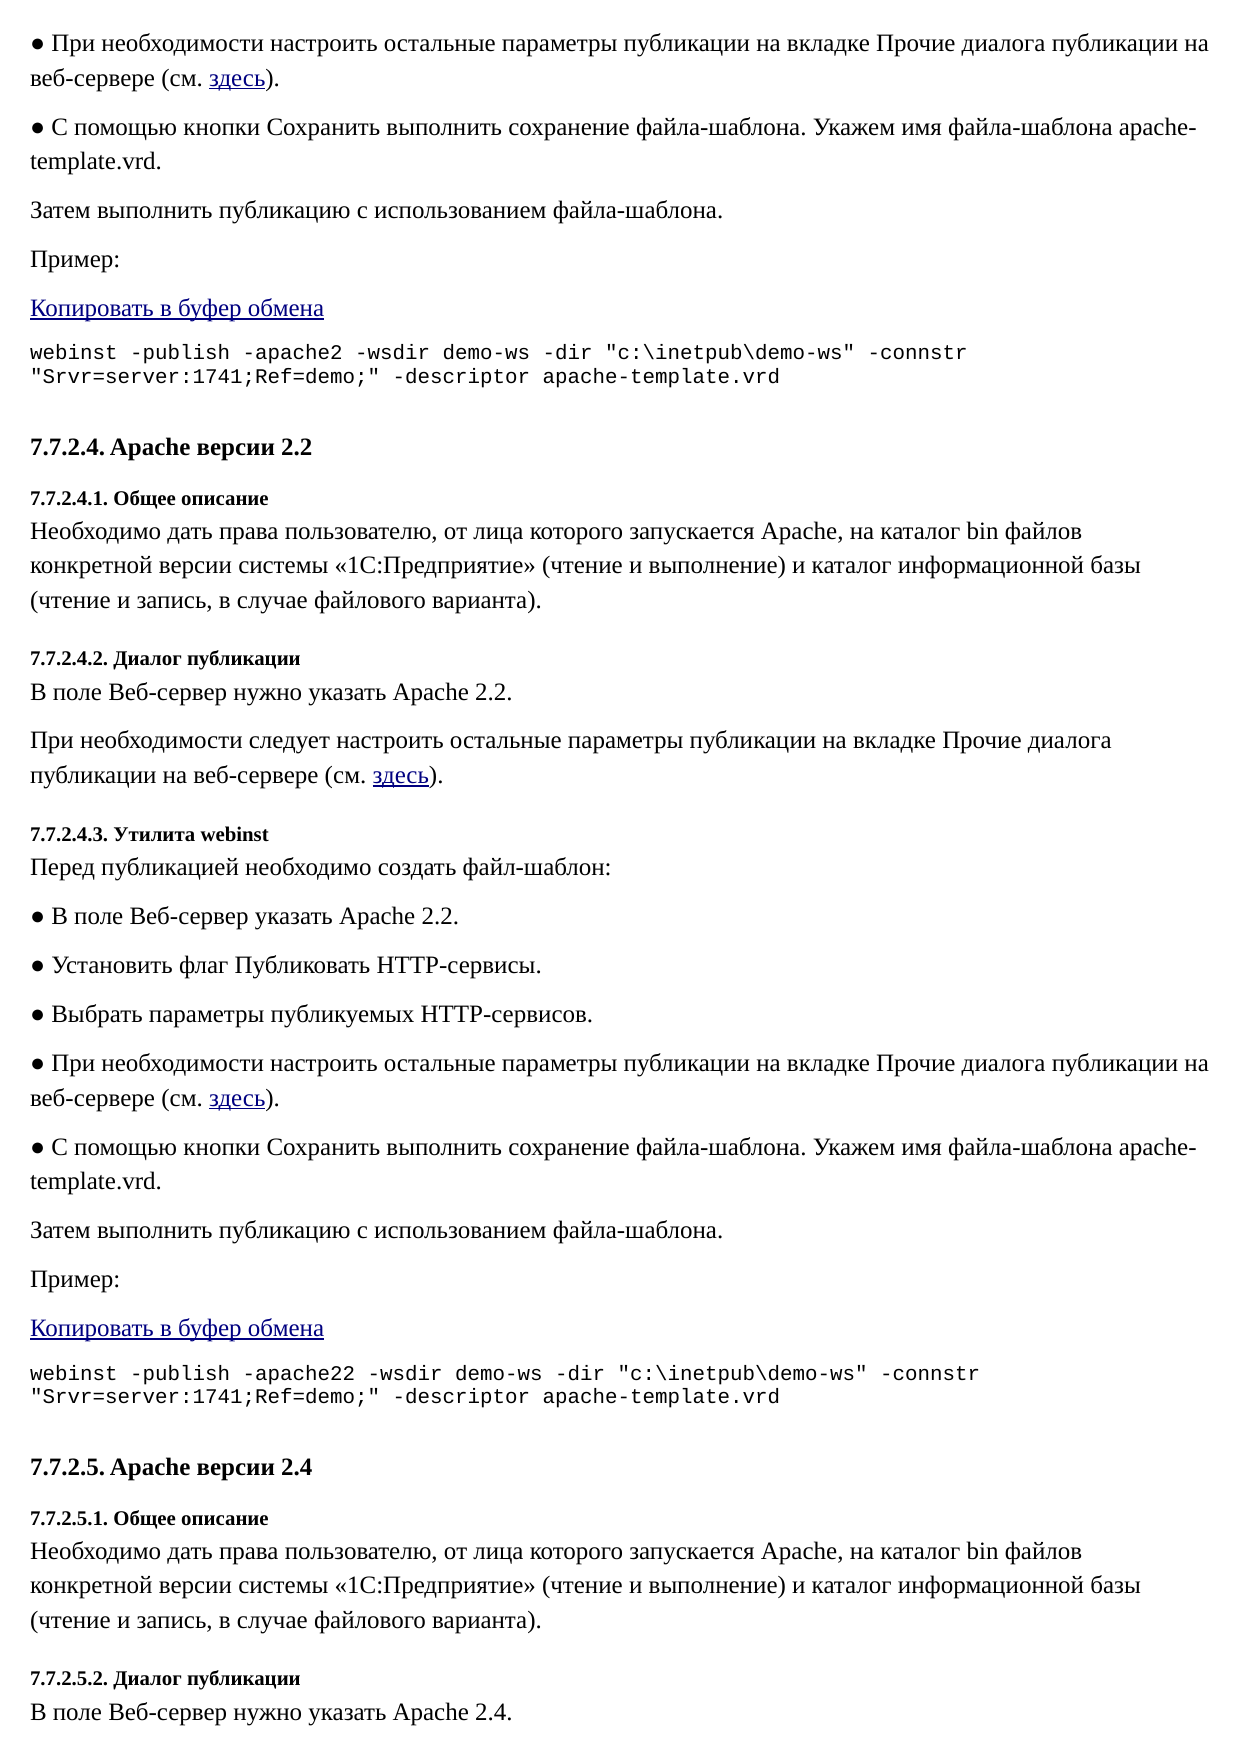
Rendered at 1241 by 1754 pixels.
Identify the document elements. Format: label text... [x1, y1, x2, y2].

text При необходимости следует настроить остальные параметры публикации на вкладке Прочие диалога публикации на веб-сервере (см. здесь). [30, 726, 1211, 789]
text Затем выполнить публикацию с использованием файла-шаблона. [30, 195, 1211, 224]
text ● С помощью кнопки Сохранить выполнить сохранение файла-шаблона. Укажем имя файла-шаблона apache-template.vrd. [30, 1132, 1211, 1195]
subtitle 7.7.2.4.2. Диалог публикации [30, 646, 1211, 670]
text ● Установить флаг Публиковать HTTP-сервисы. [30, 950, 1211, 979]
text webinst -publish -apache22 -wsdir demo-ws -dir "c:\inetpub\demo-ws" -connstr "Srvr=server:1741;Ref=demo;" -descriptor apache-template.vrd [30, 1362, 1211, 1410]
text ● С помощью кнопки Сохранить выполнить сохранение файла-шаблона. Укажем имя файла-шаблона apache-template.vrd. [30, 112, 1211, 175]
subtitle 7.7.2.4.3. Утилита webinst [30, 822, 1211, 846]
text Необходимо дать права пользователю, от лица которого запускается Apache, на каталог bin файлов конкретной версии системы «1C:Предприятие» (чтение и выполнение) и каталог информационной базы (чтение и запись, в случае файлового варианта). [30, 1536, 1211, 1633]
text ● Выбрать параметры публикуемых HTTP-сервисов. [30, 999, 1211, 1028]
text В поле Веб-сервер нужно указать Apache 2.2. [30, 677, 1211, 705]
subtitle 7.7.2.5. Apache версии 2.4 [30, 1452, 1211, 1481]
text Копировать в буфер обмена [30, 1313, 1211, 1342]
text Пример: [30, 244, 1211, 273]
text webinst -publish -apache2 -wsdir demo-ws -dir "c:\inetpub\demo-ws" -connstr "Srvr=server:1741;Ref=demo;" -descriptor apache-template.vrd [30, 342, 1211, 390]
subtitle 7.7.2.4. Apache версии 2.2 [30, 432, 1211, 460]
subtitle 7.7.2.4.1. Общее описание [30, 485, 1211, 509]
subtitle 7.7.2.5.2. Диалог публикации [30, 1666, 1211, 1690]
subtitle 7.7.2.5.1. Общее описание [30, 1506, 1211, 1529]
text В поле Веб-сервер нужно указать Apache 2.4. [30, 1697, 1211, 1725]
text ● При необходимости настроить остальные параметры публикации на вкладке Прочие диалога публикации на веб-сервере (см. здесь). [30, 1048, 1211, 1111]
text Затем выполнить публикацию с использованием файла-шаблона. [30, 1215, 1211, 1244]
text Перед публикацией необходимо создать файл-шаблон: [30, 852, 1211, 881]
text ● В поле Веб-сервер указать Apache 2.2. [30, 901, 1211, 930]
text Необходимо дать права пользователю, от лица которого запускается Apache, на каталог bin файлов конкретной версии системы «1C:Предприятие» (чтение и выполнение) и каталог информационной базы (чтение и запись, в случае файлового варианта). [30, 516, 1211, 613]
text ● При необходимости настроить остальные параметры публикации на вкладке Прочие диалога публикации на веб-сервере (см. здесь). [30, 28, 1211, 91]
text Копировать в буфер обмена [30, 293, 1211, 322]
text Пример: [30, 1264, 1211, 1293]
